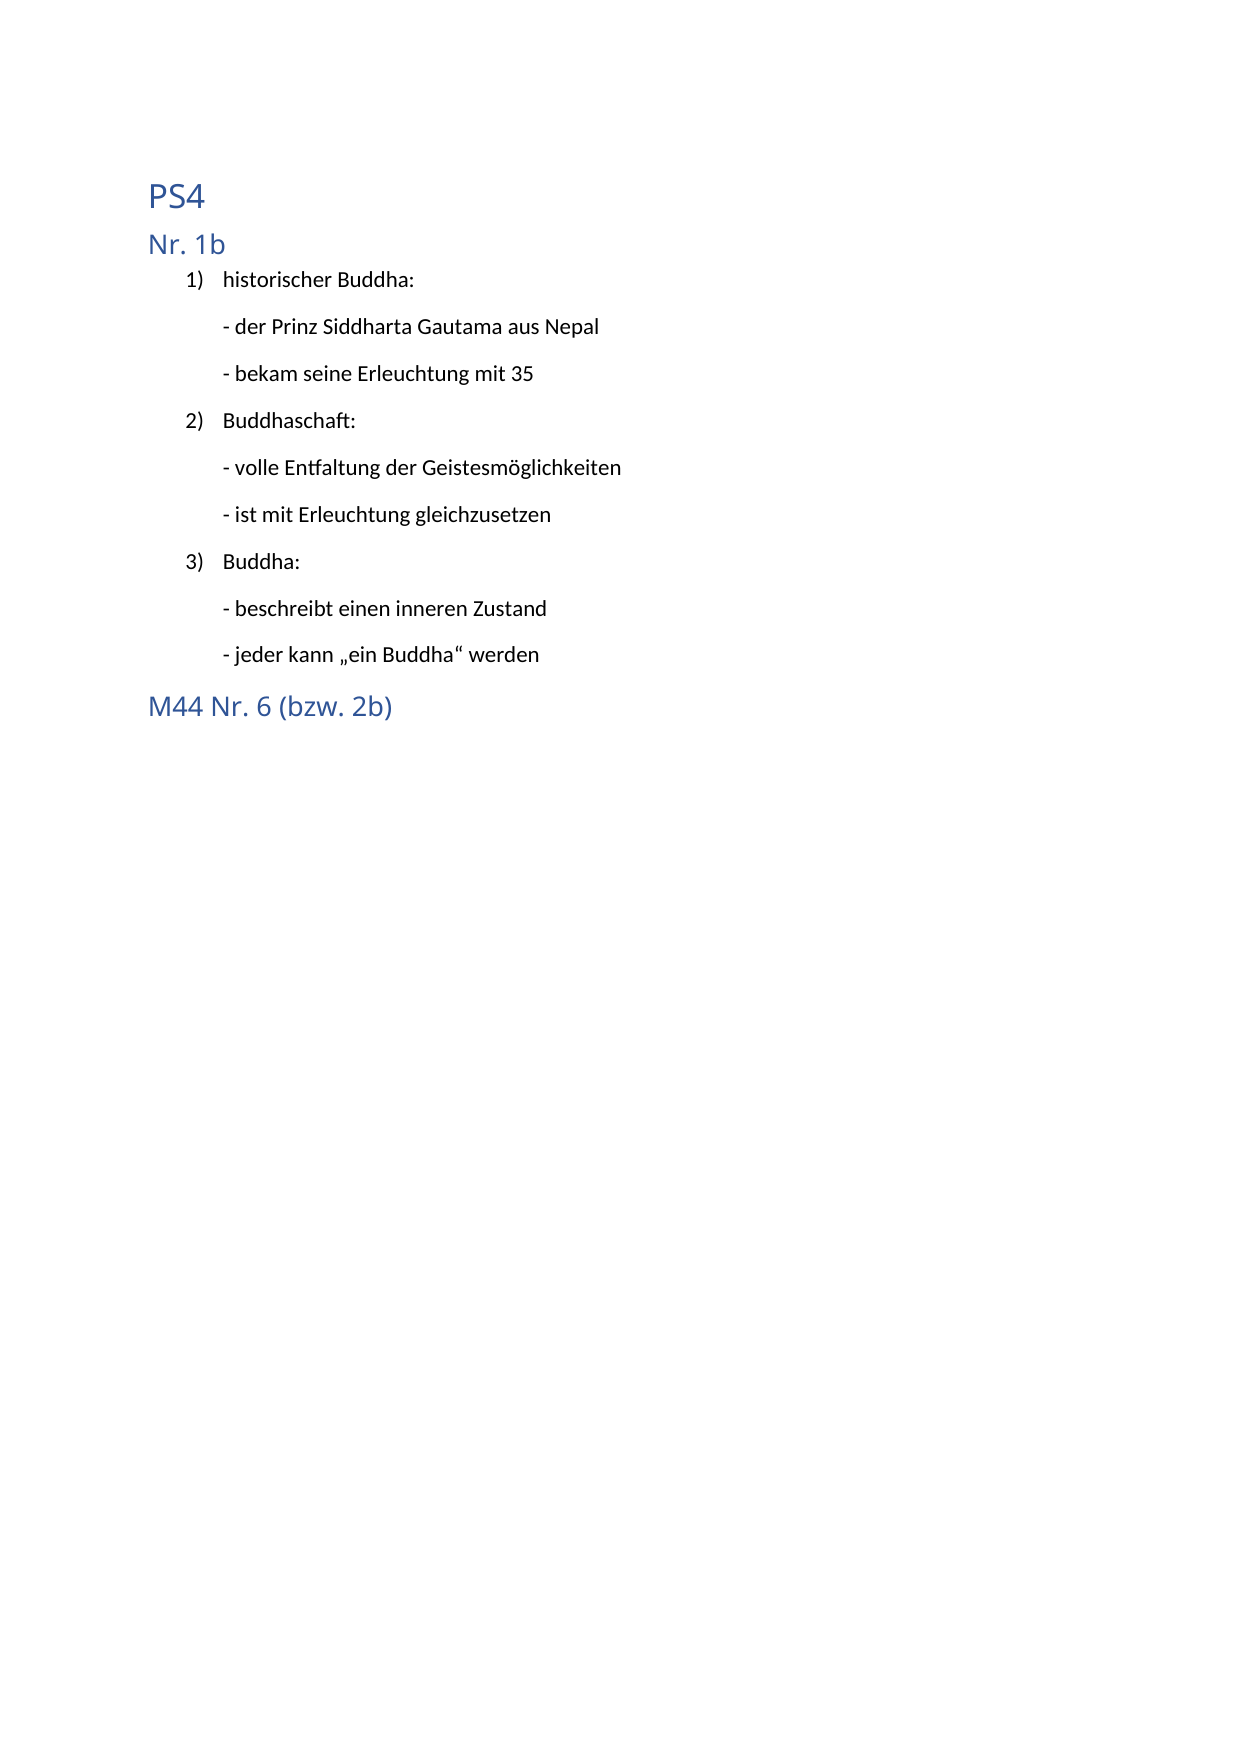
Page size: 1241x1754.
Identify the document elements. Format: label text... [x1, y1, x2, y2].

list historischer Buddha: [185, 266, 1093, 293]
subtitle M44 Nr. 6 (bzw. 2b) [148, 687, 1093, 724]
list Buddha: [185, 547, 1093, 575]
list - der Prinz Siddharta Gautama aus Nepal [185, 312, 1093, 340]
list - volle Entfaltung der Geistesmöglichkeiten [185, 453, 1093, 481]
list - jeder kann „ein Buddha“ werden [185, 641, 1093, 668]
list - ist mit Erleuchtung gleichzusetzen [185, 500, 1093, 528]
subtitle PS4 [148, 173, 1093, 218]
list Buddhaschaft: [185, 406, 1093, 434]
list - beschreibt einen inneren Zustand [185, 594, 1093, 622]
subtitle Nr. 1b [148, 226, 1093, 263]
list - bekam seine Erleuchtung mit 35 [185, 359, 1093, 387]
